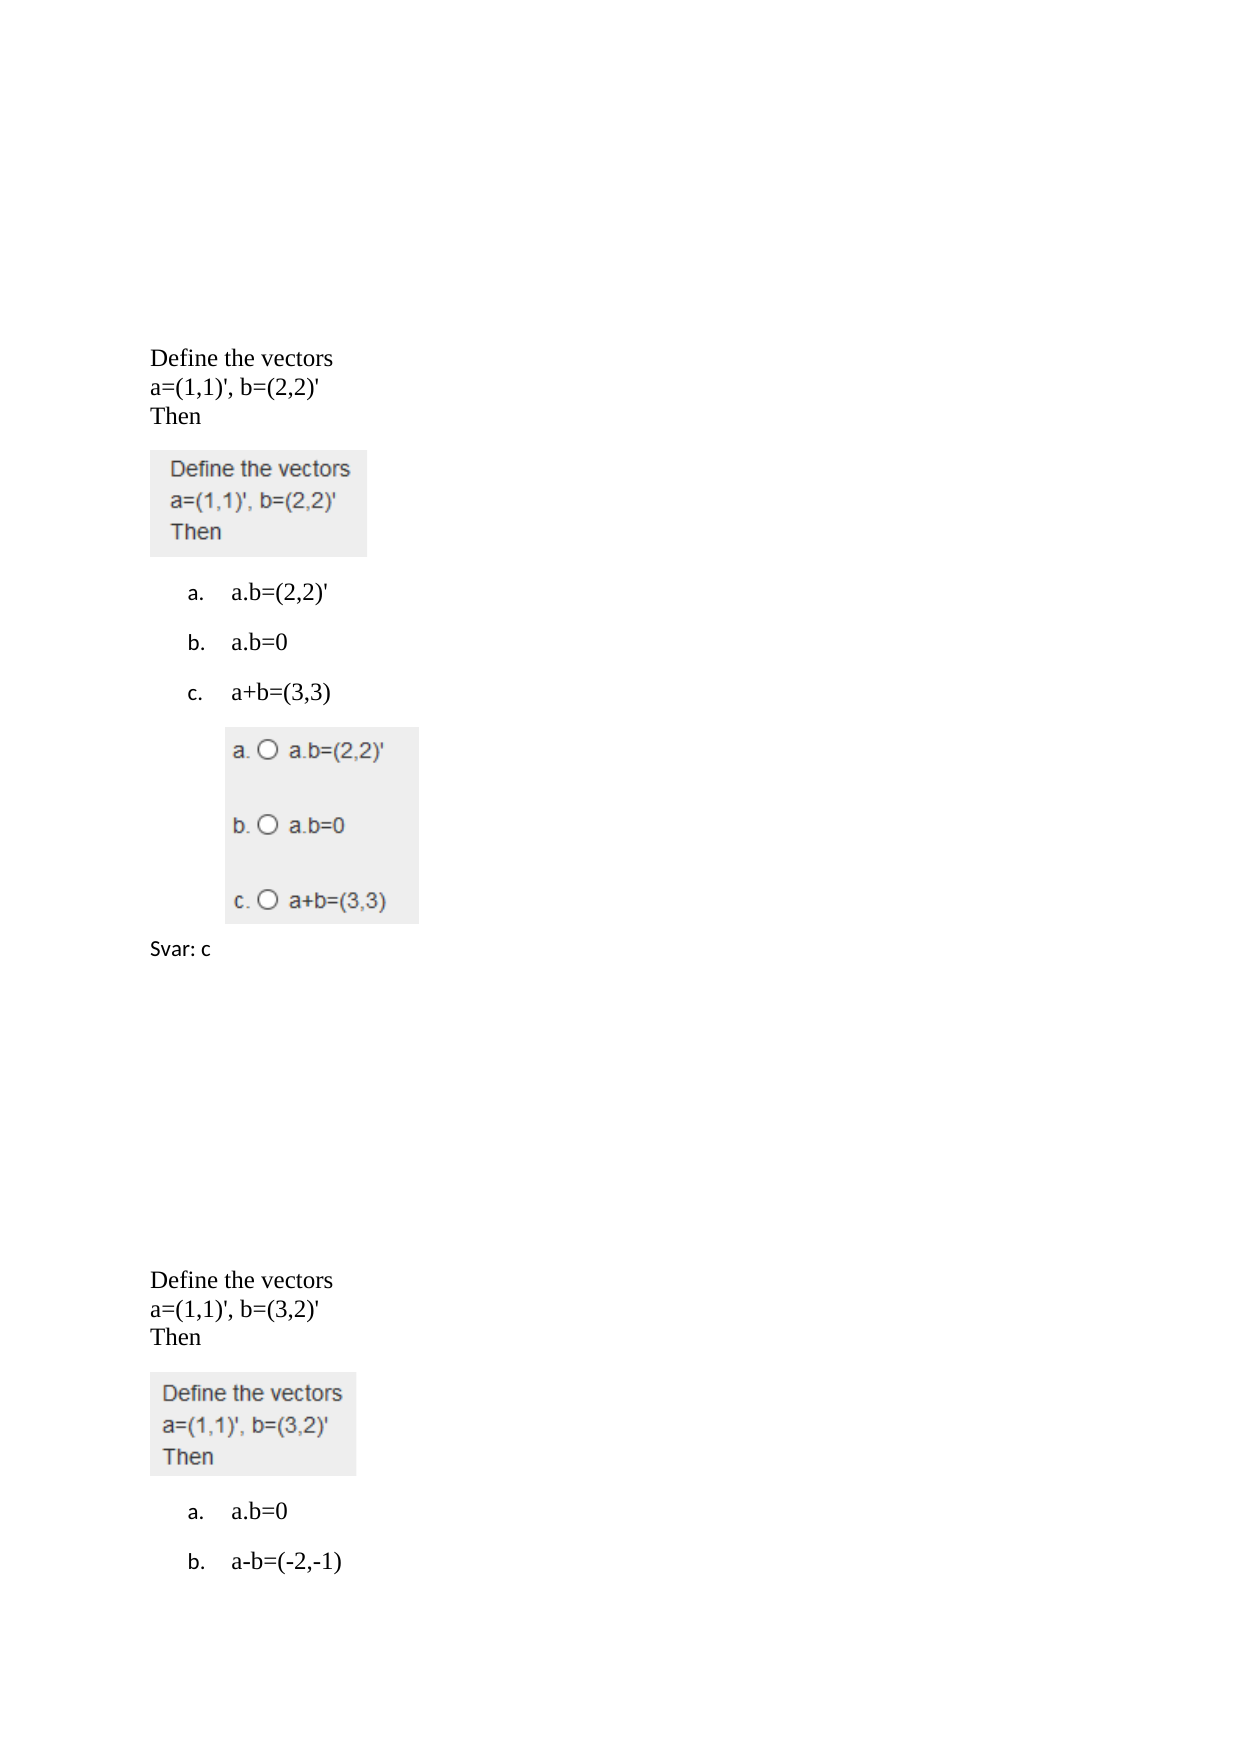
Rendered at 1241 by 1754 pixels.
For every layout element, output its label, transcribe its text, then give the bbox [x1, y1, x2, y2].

text Define the vectors a=(1,1)', b=(2,2)' Then [150, 343, 1090, 429]
list a.b=0 [187, 627, 1090, 656]
list a.b=(2,2)' [187, 577, 1090, 607]
list a+b=(3,3) [187, 677, 1090, 706]
list a.b=0 [187, 1496, 1090, 1525]
text Define the vectors a=(1,1)', b=(3,2)' Then [150, 1265, 1090, 1351]
text Svar: c [150, 934, 1090, 962]
list a-b=(-2,-1) [187, 1546, 1090, 1575]
